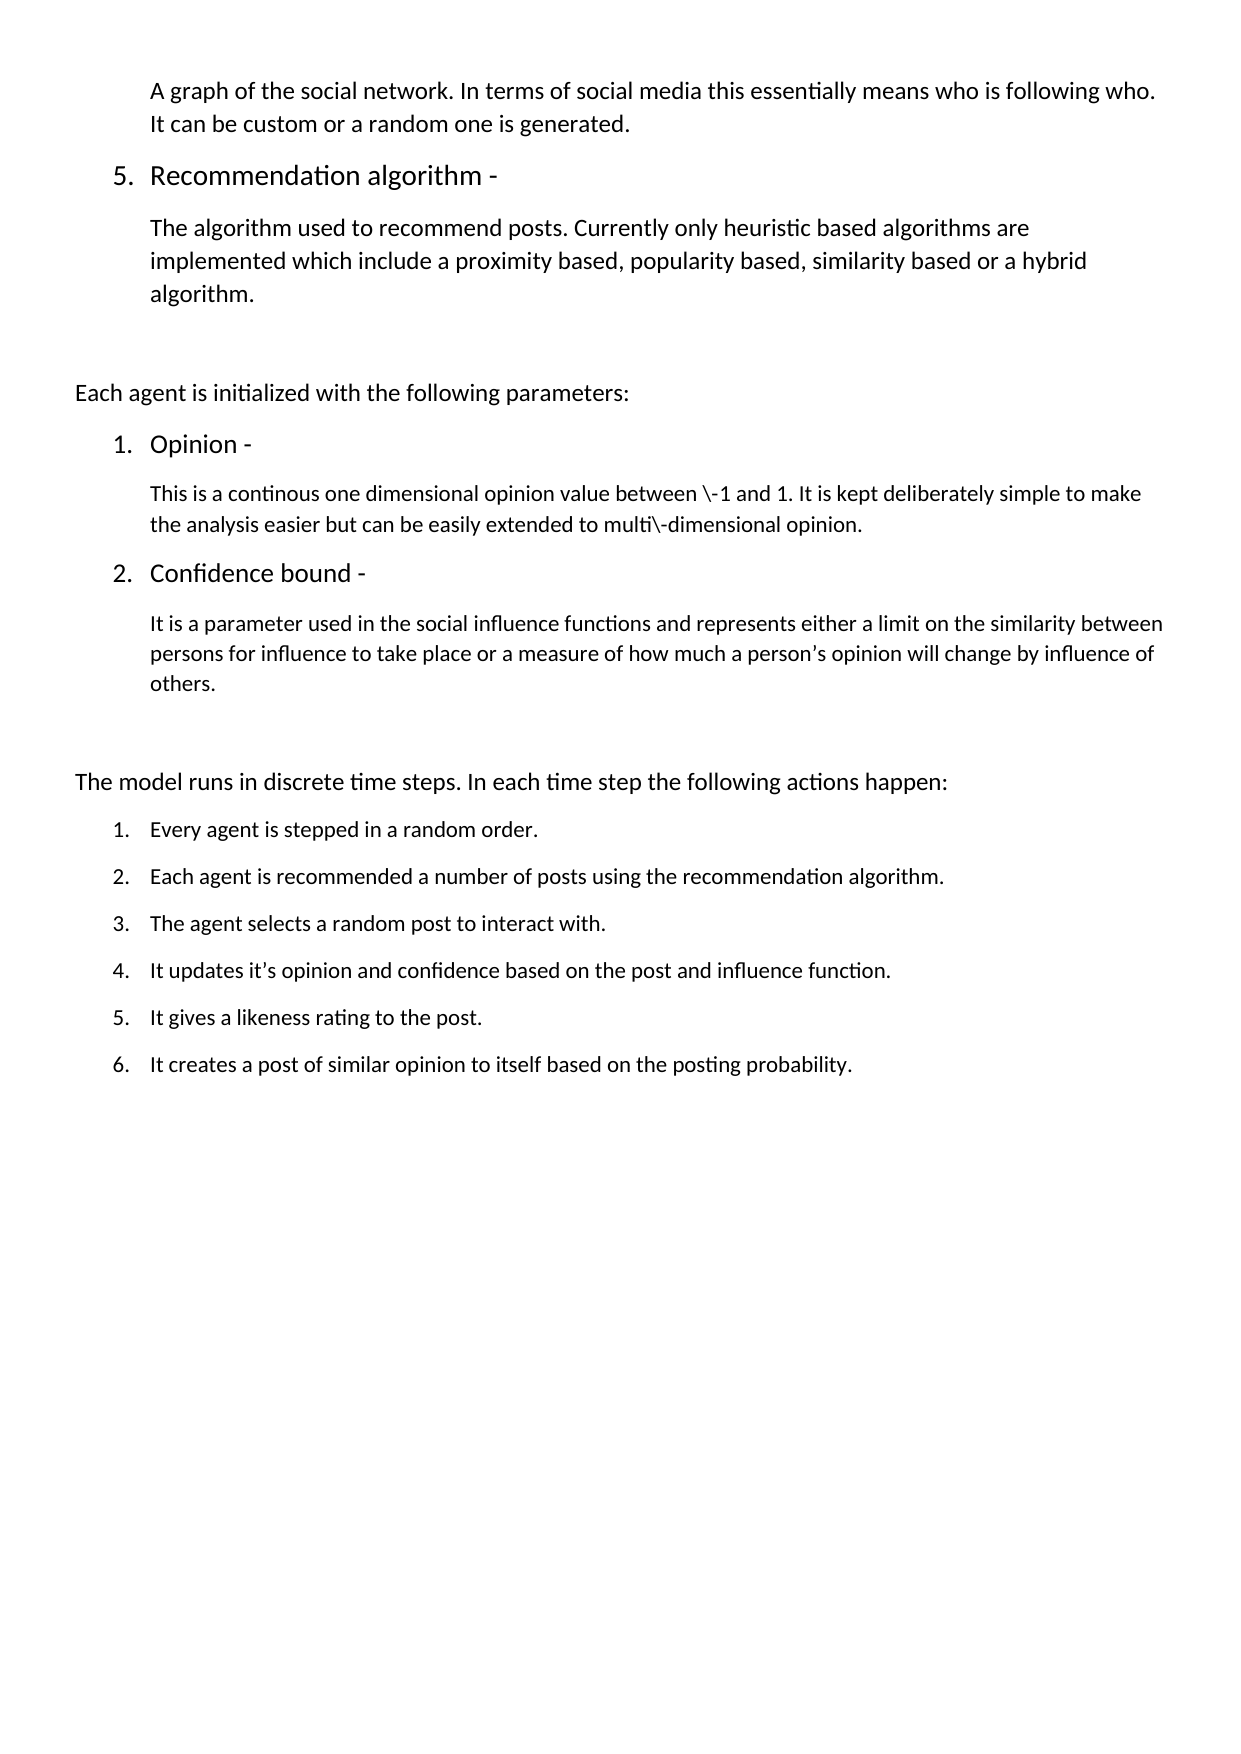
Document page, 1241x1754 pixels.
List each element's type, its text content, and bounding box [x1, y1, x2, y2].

list It updates it’s opinion and confidence based on the post and influence function. [112, 956, 1165, 984]
list A graph of the social network. In terms of social media this essentially means who is following who. It can be custom or a random one is generated. [112, 75, 1165, 138]
list This is a continous one dimensional opinion value between \-1 and 1. It is kept deliberately simple to make the analysis easier but can be easily extended to multi\-dimensional opinion. [112, 479, 1165, 538]
list Confidence bound - [112, 557, 1165, 589]
list Every agent is stepped in a random order. [112, 815, 1165, 843]
list The algorithm used to recommend posts. Currently only heuristic based algorithms are implemented which include a proximity based, popularity based, similarity based or a hybrid algorithm. [112, 213, 1165, 309]
text The model runs in discrete time steps. In each time step the following actions happen: [75, 766, 1165, 796]
list The agent selects a random post to interact with. [112, 909, 1165, 937]
list It is a parameter used in the social influence functions and represents either a limit on the similarity between persons for influence to take place or a measure of how much a person’s opinion will change by influence of others. [112, 609, 1165, 697]
list It gives a likeness rating to the post. [112, 1003, 1165, 1031]
list Each agent is recommended a number of posts using the recommendation algorithm. [112, 862, 1165, 890]
list It creates a post of similar opinion to itself based on the posting probability. [112, 1050, 1165, 1078]
text Each agent is initialized with the following parameters: [75, 378, 1165, 408]
list Opinion - [112, 427, 1165, 460]
list Recommendation algorithm - [112, 157, 1165, 193]
